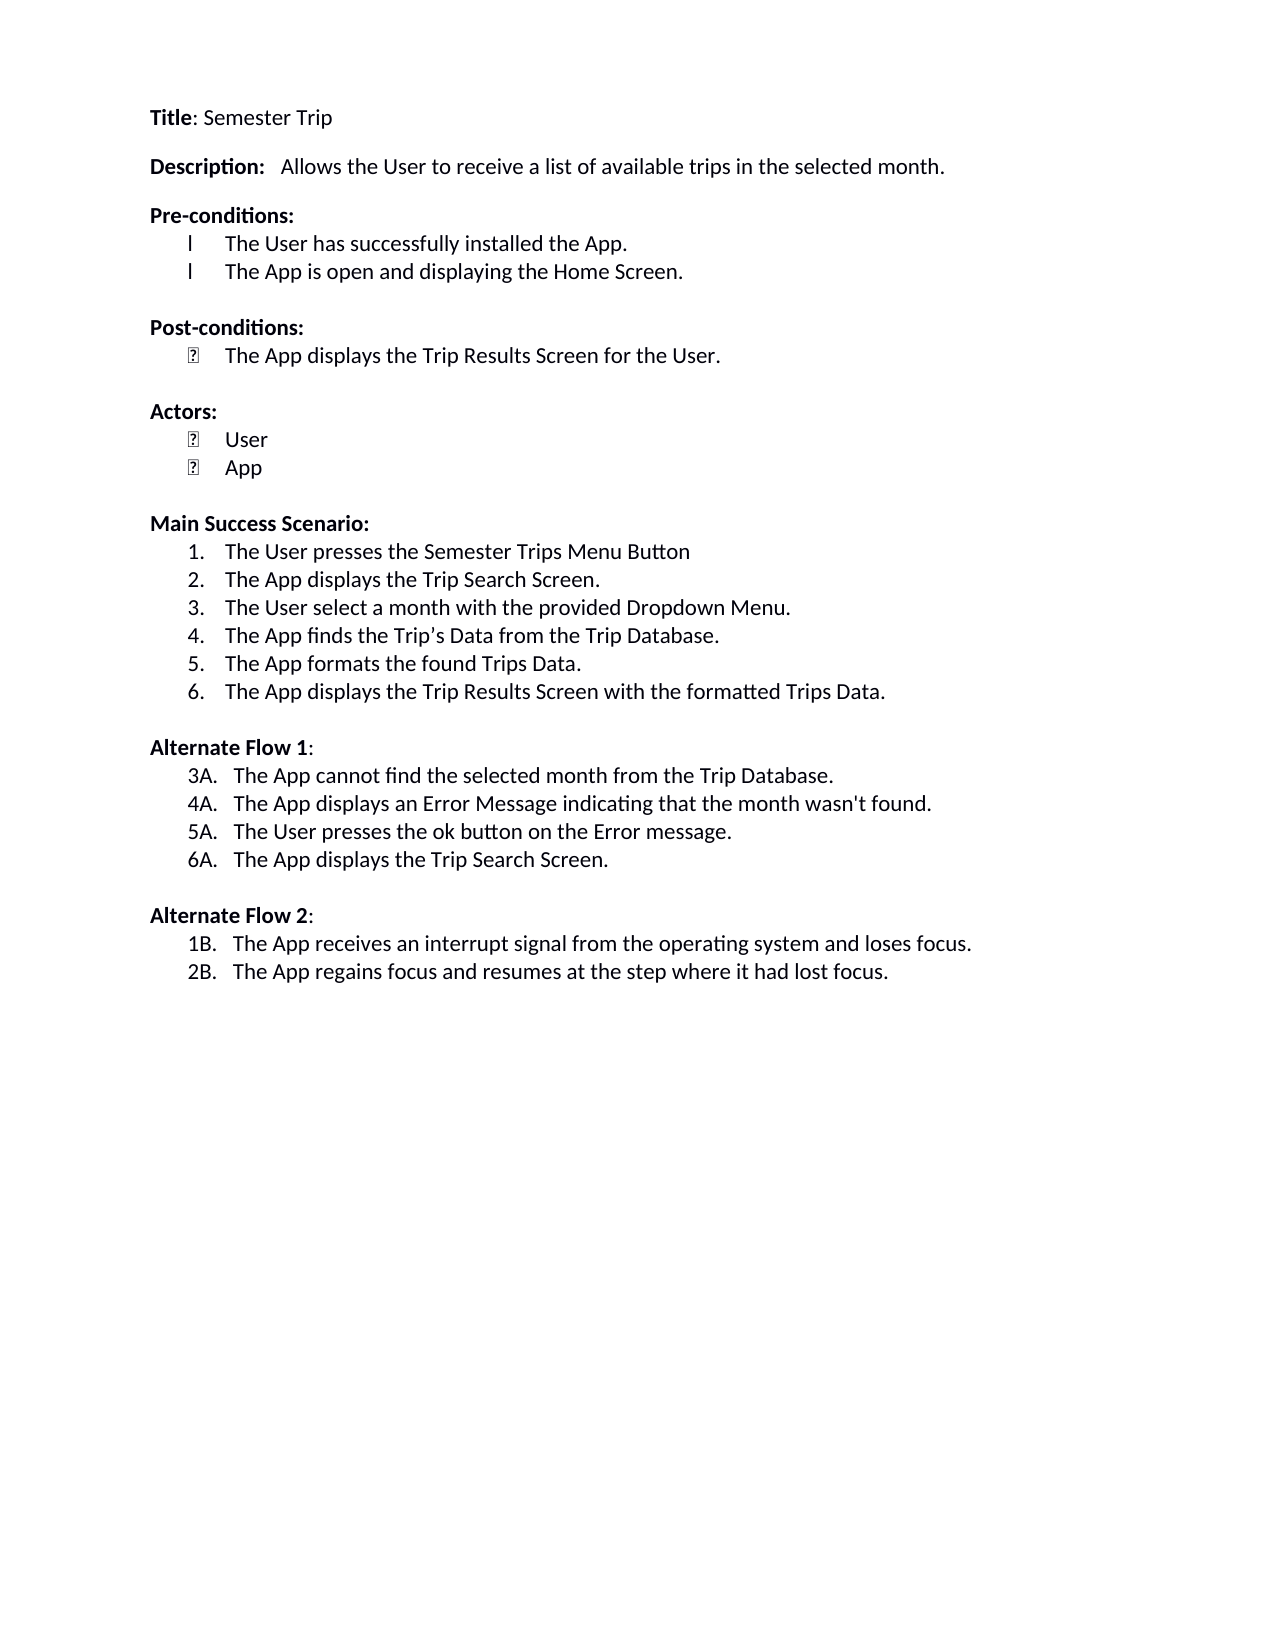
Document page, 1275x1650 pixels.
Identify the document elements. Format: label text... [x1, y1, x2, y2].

list The App is open and displaying the Home Screen. [187, 257, 1125, 285]
list The User has successfully installed the App. [187, 229, 1125, 257]
list The User presses the Semester Trips Menu Button [187, 537, 1125, 565]
text 6A. The App displays the Trip Search Screen. [187, 845, 1125, 873]
text 2B. The App regains focus and resumes at the step where it had lost focus. [187, 957, 1125, 985]
list User [187, 425, 1125, 453]
text Post-conditions: [150, 313, 1125, 341]
list The App displays the Trip Search Screen. [187, 565, 1125, 593]
text Alternate Flow 2: [150, 901, 1125, 929]
text 4A. The App displays an Error Message indicating that the month wasn't found. [187, 789, 1125, 817]
text 1B. The App receives an interrupt signal from the operating system and loses focus. [187, 929, 1125, 957]
list The App displays the Trip Results Screen for the User. [187, 341, 1125, 369]
list App [187, 453, 1125, 481]
text 5A. The User presses the ok button on the Error message. [187, 817, 1125, 845]
text Title: Semester Trip [150, 103, 1125, 131]
text 3A. The App cannot find the selected month from the Trip Database. [187, 761, 1125, 789]
text Description: Allows the User to receive a list of available trips in the selected month. [150, 152, 1125, 180]
list The App finds the Trip’s Data from the Trip Database. [187, 621, 1125, 649]
text Main Success Scenario: [150, 509, 1125, 537]
list The User select a month with the provided Dropdown Menu. [187, 593, 1125, 621]
text Pre-conditions: [150, 201, 1125, 229]
list The App formats the found Trips Data. [187, 649, 1125, 677]
text Actors: [150, 397, 1125, 425]
list The App displays the Trip Results Screen with the formatted Trips Data. [187, 677, 1125, 705]
text Alternate Flow 1: [150, 733, 1125, 761]
